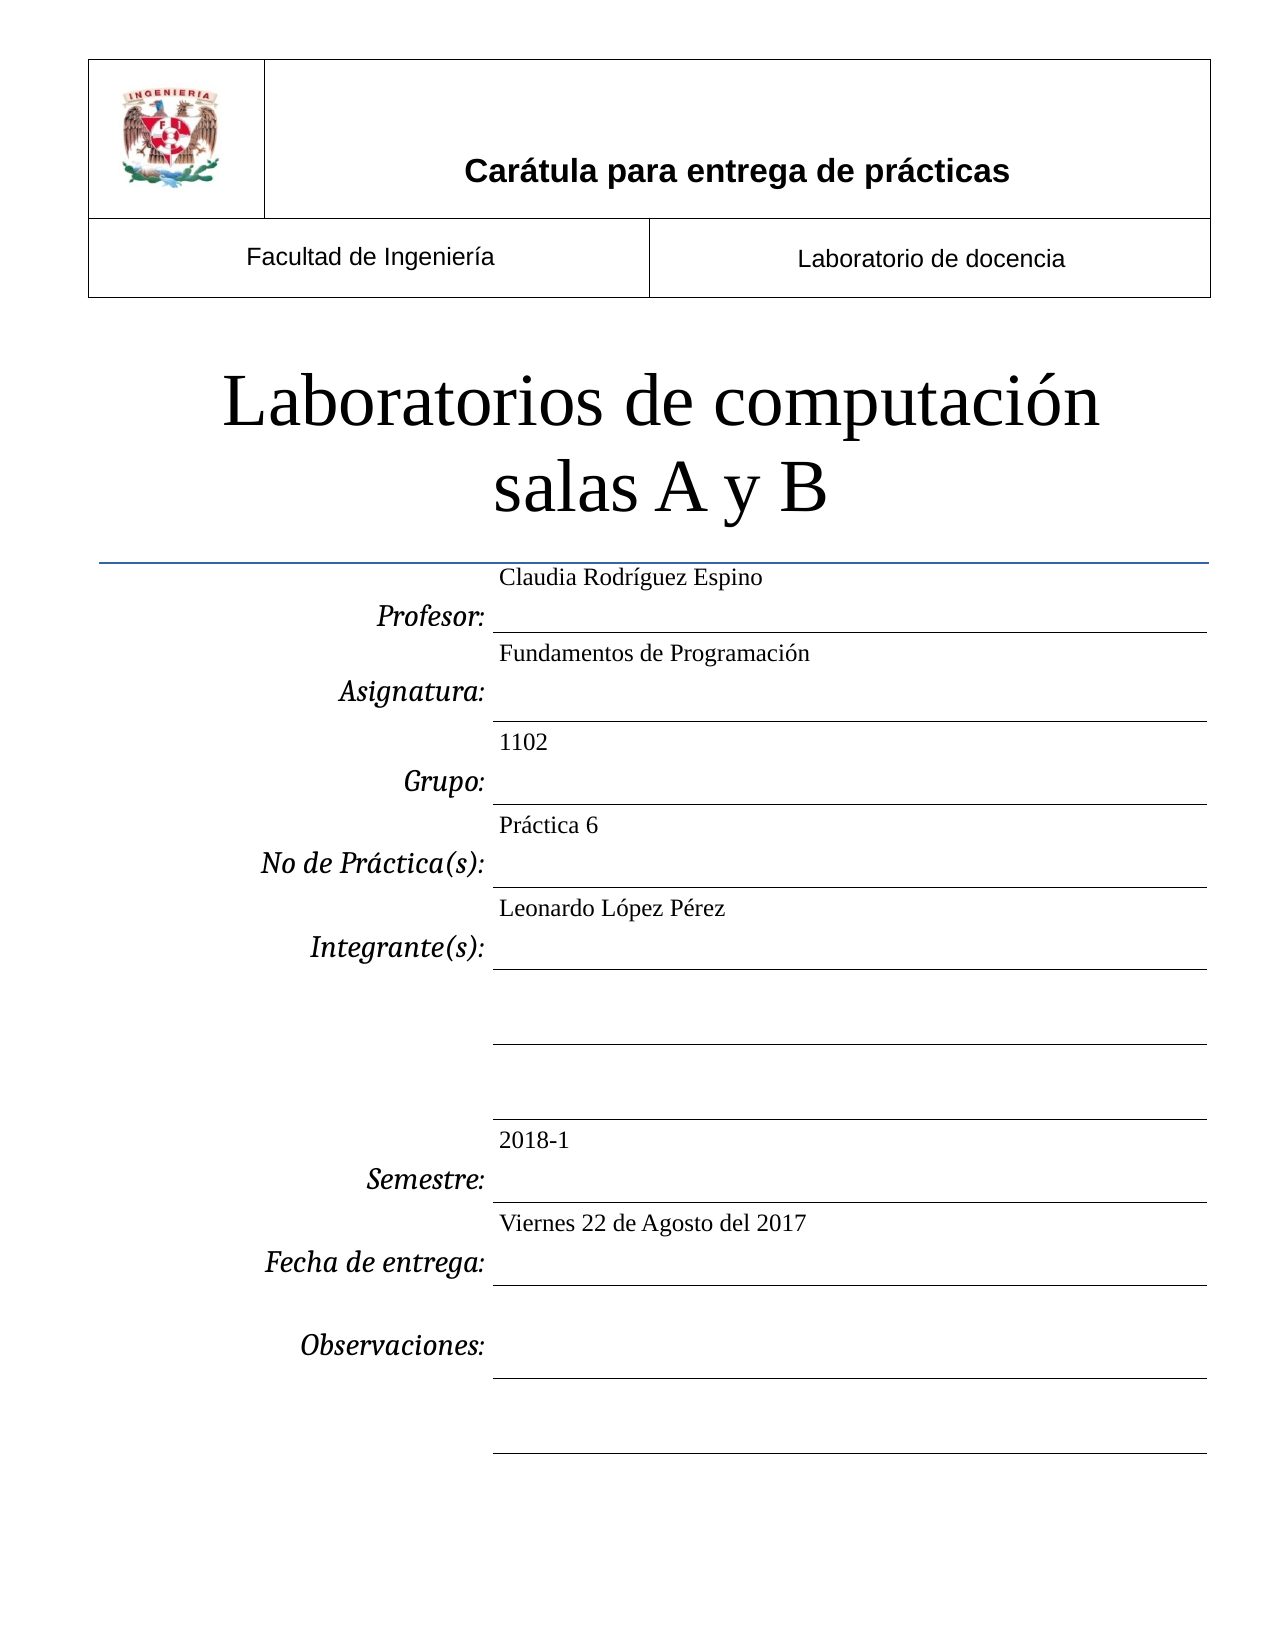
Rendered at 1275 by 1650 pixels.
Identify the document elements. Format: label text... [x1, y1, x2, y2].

table_cell Laboratorio de docencia [650, 219, 1210, 297]
text Laboratorios de computación [118, 355, 1205, 441]
table_cell 2018-1 [493, 1120, 1207, 1202]
table_cell Asignatura: [118, 631, 493, 721]
table_cell Semestre: [118, 1119, 493, 1202]
table_cell Observaciones: [118, 1285, 493, 1378]
table_cell Grupo: [118, 721, 493, 804]
table_cell [493, 1379, 1207, 1453]
table_cell [493, 1286, 1207, 1378]
table_header [493, 556, 1207, 562]
table_cell [118, 969, 493, 1044]
table_cell Viernes 22 de Agosto del 2017 [493, 1203, 1207, 1285]
table_cell [118, 1044, 493, 1119]
table_cell [493, 1045, 1207, 1119]
table_header Claudia Rodríguez Espino [493, 564, 1207, 631]
table_cell Integrante(s): [118, 887, 493, 969]
table_header [118, 556, 493, 562]
table_cell [493, 970, 1207, 1044]
table_header [89, 60, 264, 217]
text salas A y B [118, 441, 1205, 528]
table_cell Práctica 6 [493, 805, 1207, 887]
table_cell Fundamentos de Programación [493, 633, 1207, 721]
table_header Carátula para entrega de prácticas [265, 60, 1210, 217]
table_cell No de Práctica(s): [118, 804, 493, 887]
table_cell Fecha de entrega: [118, 1202, 493, 1285]
table_cell [118, 1378, 493, 1453]
table_cell Leonardo López Pérez [493, 888, 1207, 969]
table_cell 1102 [493, 722, 1207, 804]
table_cell Facultad de Ingeniería [89, 219, 649, 297]
table_header Profesor: [118, 564, 493, 631]
